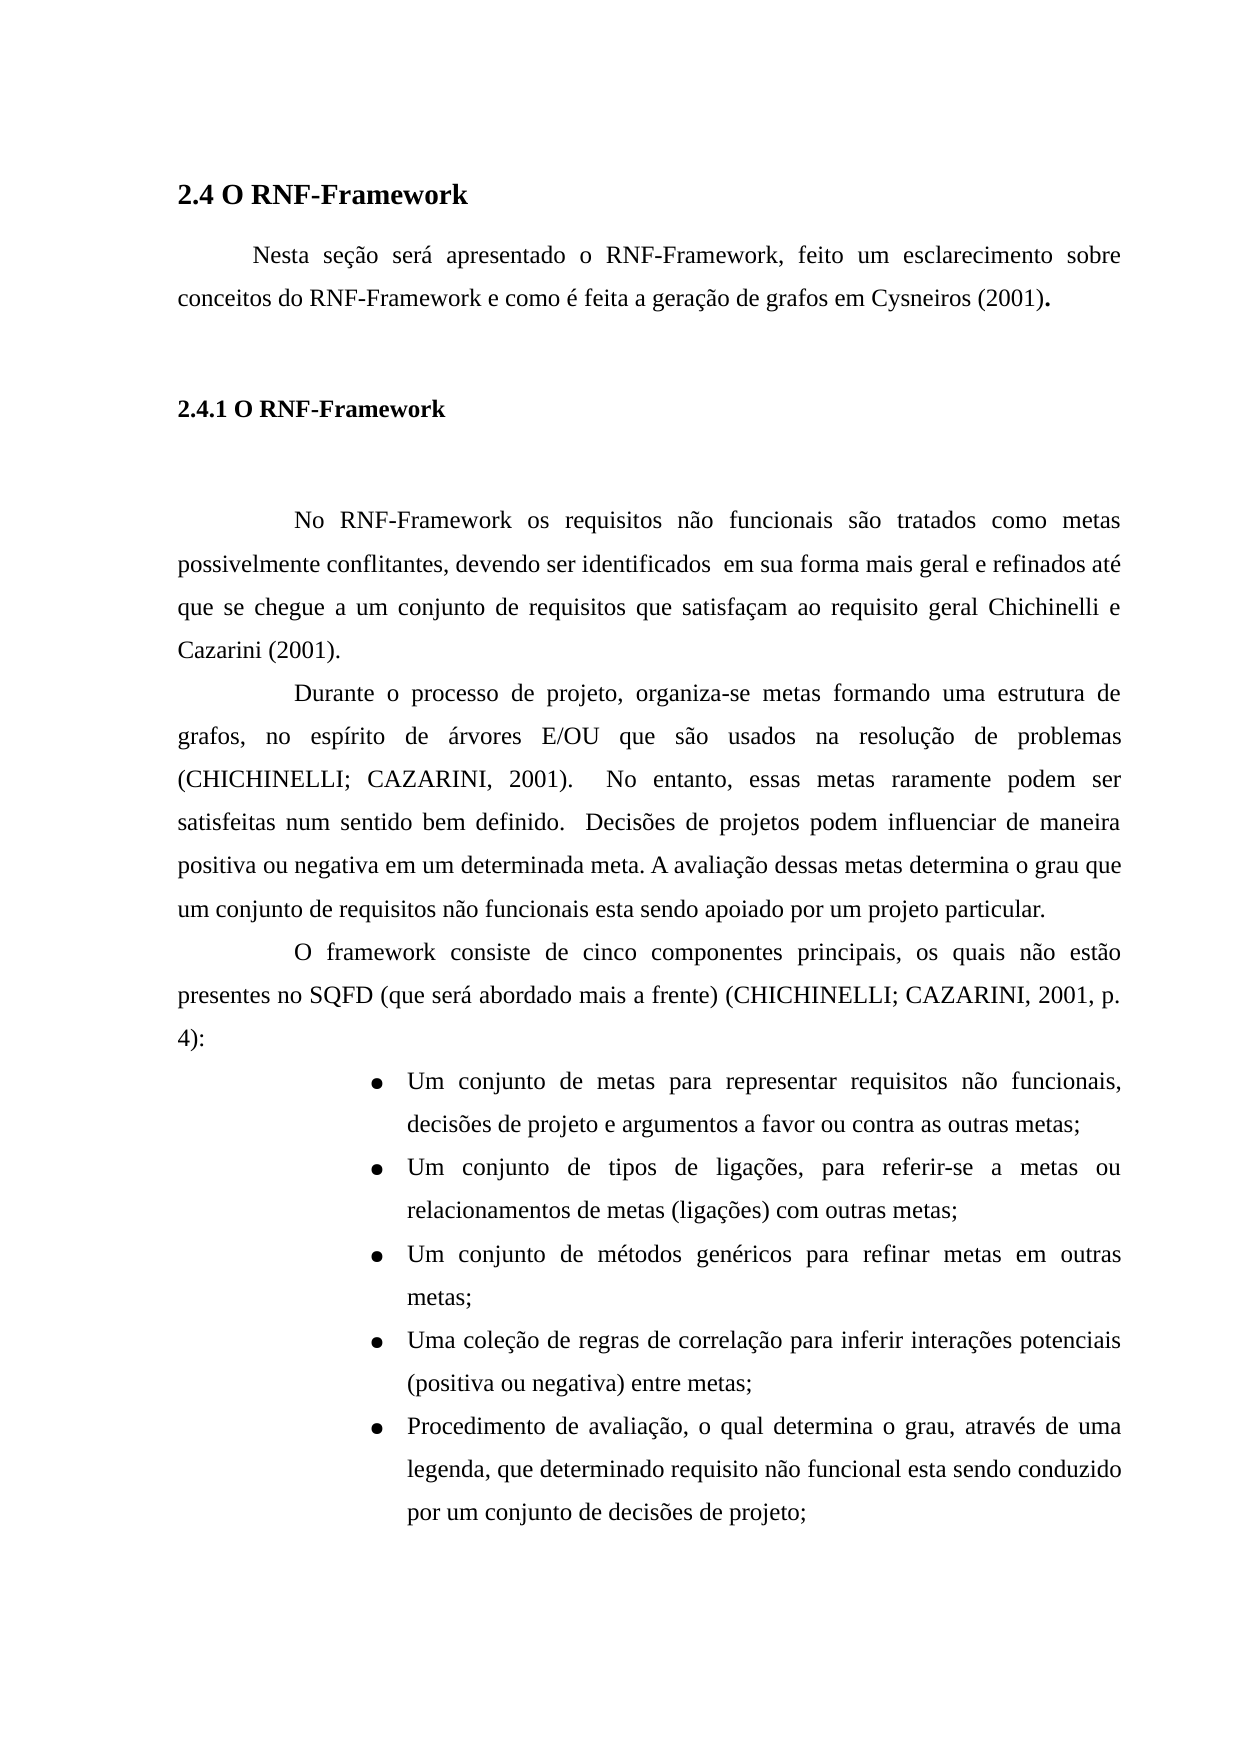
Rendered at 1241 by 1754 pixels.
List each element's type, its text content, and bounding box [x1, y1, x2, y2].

text Durante o processo de projeto, organiza-se metas formando uma estrutura de grafos, no espírito de árvores E/OU que são usados na resolução de problemas (CHICHINELLI; CAZARINI, 2001). No entanto, essas metas raramente podem ser satisfeitas num sentido bem definido. Decisões de projetos podem influenciar de maneira positiva ou negativa em um determinada meta. A avaliação dessas metas determina o grau que um conjunto de requisitos não funcionais esta sendo apoiado por um projeto particular. [177, 678, 1122, 922]
list Uma coleção de regras de correlação para inferir interações potenciais (positiva ou negativa) entre metas; [369, 1325, 1122, 1397]
list Um conjunto de tipos de ligações, para referir-se a metas ou relacionamentos de metas (ligações) com outras metas; [369, 1152, 1122, 1224]
list Procedimento de avaliação, o qual determina o grau, através de uma legenda, que determinado requisito não funcional esta sendo conduzido por um conjunto de decisões de projeto; [369, 1411, 1122, 1526]
list Um conjunto de métodos genéricos para refinar metas em outras metas; [369, 1239, 1122, 1311]
text Nesta seção será apresentado o RNF-Framework, feito um esclarecimento sobre conceitos do RNF-Framework e como é feita a geração de grafos em Cysneiros (2001). [177, 240, 1122, 312]
text O framework consiste de cinco componentes principais, os quais não estão presentes no SQFD (que será abordado mais a frente) (CHICHINELLI; CAZARINI, 2001, p. 4): [177, 937, 1122, 1052]
list Um conjunto de metas para representar requisitos não funcionais, decisões de projeto e argumentos a favor ou contra as outras metas; [369, 1066, 1122, 1138]
text 2.4.1 O RNF-Framework [177, 394, 1122, 423]
text 2.4 O RNF-Framework [177, 177, 1122, 211]
text No RNF-Framework os requisitos não funcionais são tratados como metas possivelmente conflitantes, devendo ser identificados em sua forma mais geral e refinados até que se chegue a um conjunto de requisitos que satisfaçam ao requisito geral Chichinelli e Cazarini (2001). [177, 506, 1122, 664]
